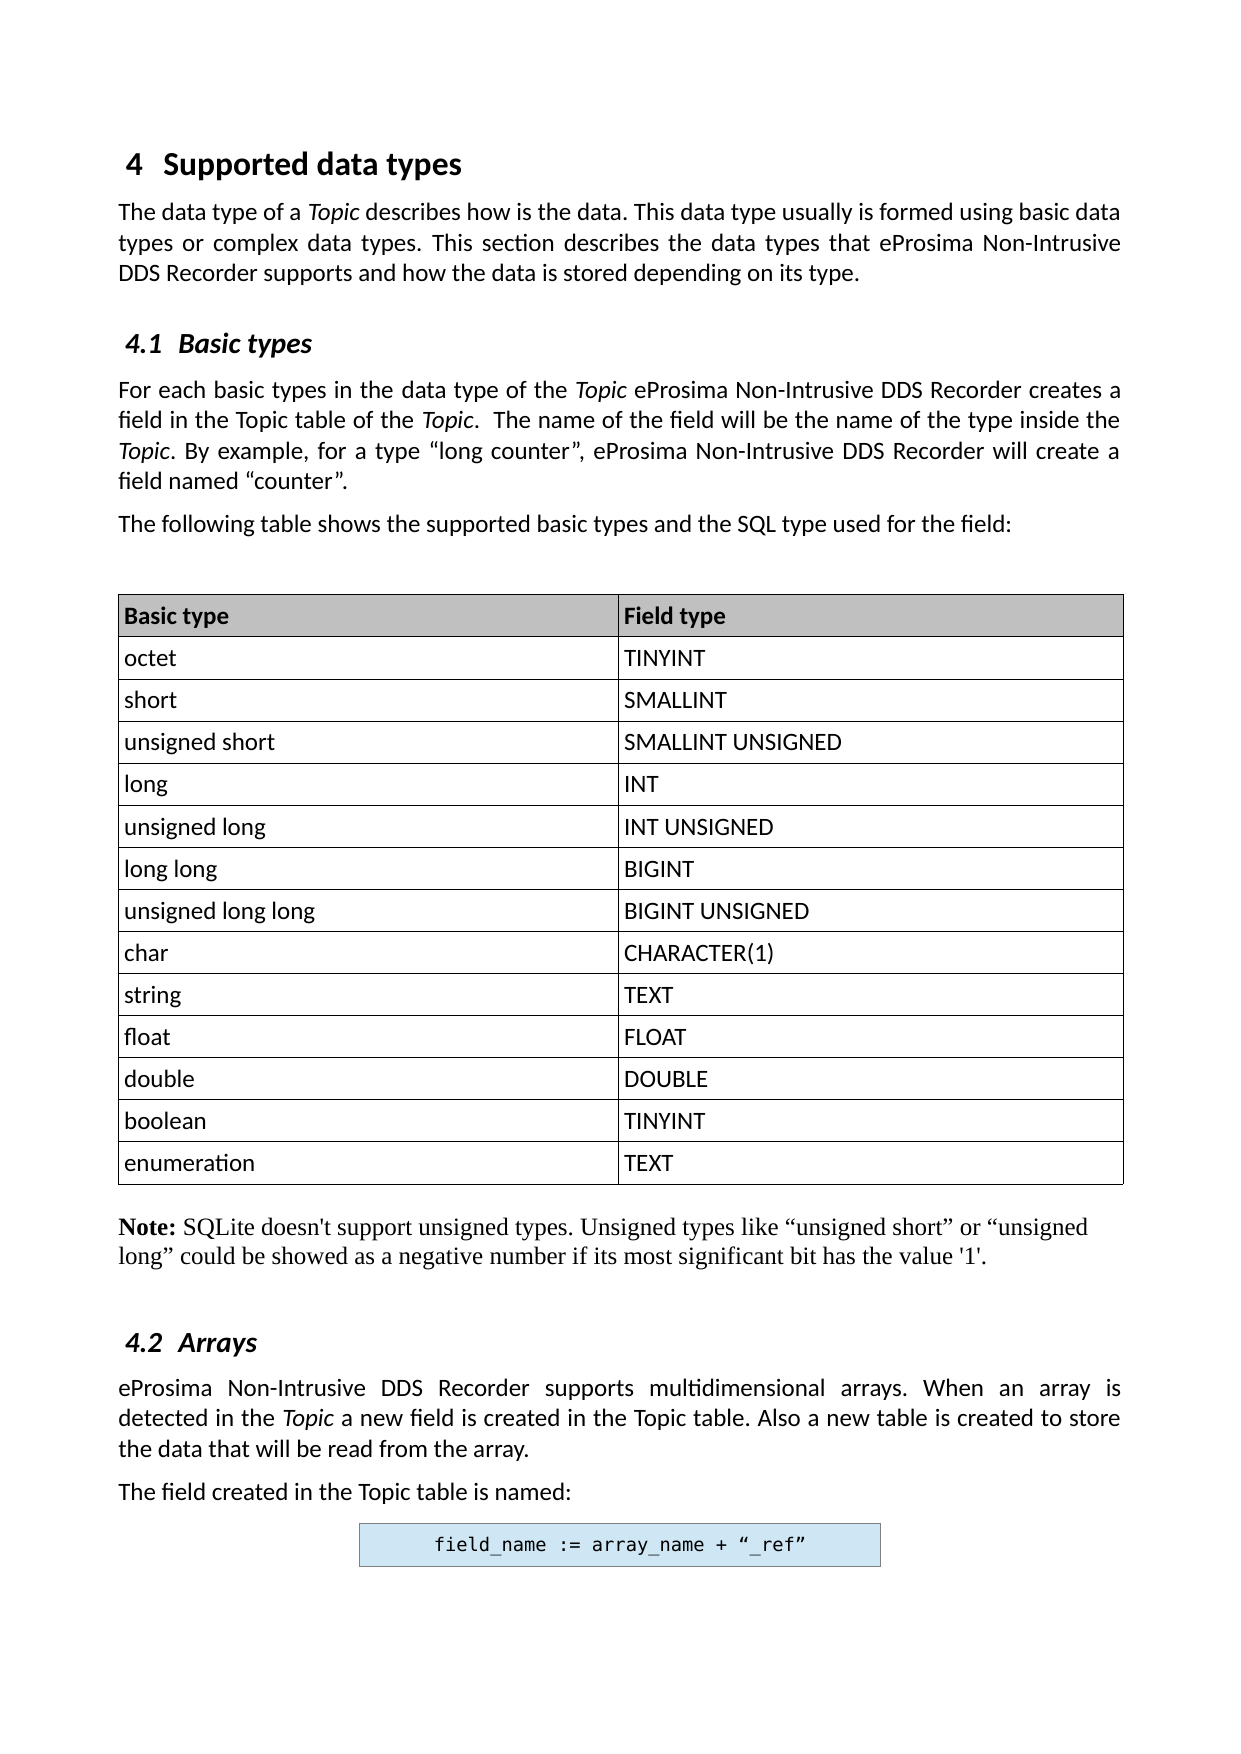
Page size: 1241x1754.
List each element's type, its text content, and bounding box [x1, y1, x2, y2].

table_cell unsigned long [119, 806, 618, 847]
table_cell TEXT [619, 1142, 1123, 1183]
table_cell INT UNSIGNED [619, 806, 1123, 847]
table_cell long [119, 764, 618, 805]
subtitle Arrays [118, 1324, 1122, 1359]
table_cell short [119, 680, 618, 721]
table_cell DOUBLE [619, 1058, 1123, 1099]
table_cell string [119, 974, 618, 1015]
text The field created in the Topic table is named: [118, 1476, 1122, 1506]
table_cell double [119, 1058, 618, 1099]
table_cell FLOAT [619, 1016, 1123, 1057]
text Note: SQLite doesn't support unsigned types. Unsigned types like “unsigned short” or “unsigned long” could be showed as a negative number if its most significant bit has the value '1'. [118, 1212, 1122, 1270]
table_cell boolean [119, 1100, 618, 1141]
text For each basic types in the data type of the Topic eProsima Non-Intrusive DDS Recorder creates a field in the Topic table of the Topic. The name of the field will be the name of the type inside the Topic. By example, for a type “long counter”, eProsima Non-Intrusive DDS Recorder will create a field named “counter”. [118, 374, 1122, 496]
table_cell enumeration [119, 1142, 618, 1183]
table_cell TINYINT [619, 637, 1123, 678]
table_cell char [119, 932, 618, 973]
text eProsima Non-Intrusive DDS Recorder supports multidimensional arrays. When an array is detected in the Topic a new field is created in the Topic table. Also a new table is created to store the data that will be read from the array. [118, 1372, 1122, 1463]
table_cell BIGINT UNSIGNED [619, 890, 1123, 931]
table_cell INT [619, 764, 1123, 805]
table_cell TEXT [619, 974, 1123, 1015]
table_header Basic type [119, 595, 618, 636]
table_cell SMALLINT UNSIGNED [619, 722, 1123, 763]
table_cell TINYINT [619, 1100, 1123, 1141]
table_cell float [119, 1016, 618, 1057]
text The following table shows the supported basic types and the SQL type used for the field: [118, 508, 1122, 539]
text The data type of a Topic describes how is the data. This data type usually is formed using basic data types or complex data types. This section describes the data types that eProsima Non-Intrusive DDS Recorder supports and how the data is stored depending on its type. [118, 197, 1122, 288]
table_cell unsigned long long [119, 890, 618, 931]
subtitle Basic types [118, 326, 1122, 361]
table_cell SMALLINT [619, 680, 1123, 721]
subtitle Supported data types [118, 143, 1122, 184]
table_header Field type [619, 595, 1123, 636]
table_cell BIGINT [619, 848, 1123, 889]
table_cell CHARACTER(1) [619, 932, 1123, 973]
table_cell unsigned short [119, 722, 618, 763]
table_cell long long [119, 848, 618, 889]
table_cell octet [119, 637, 618, 678]
